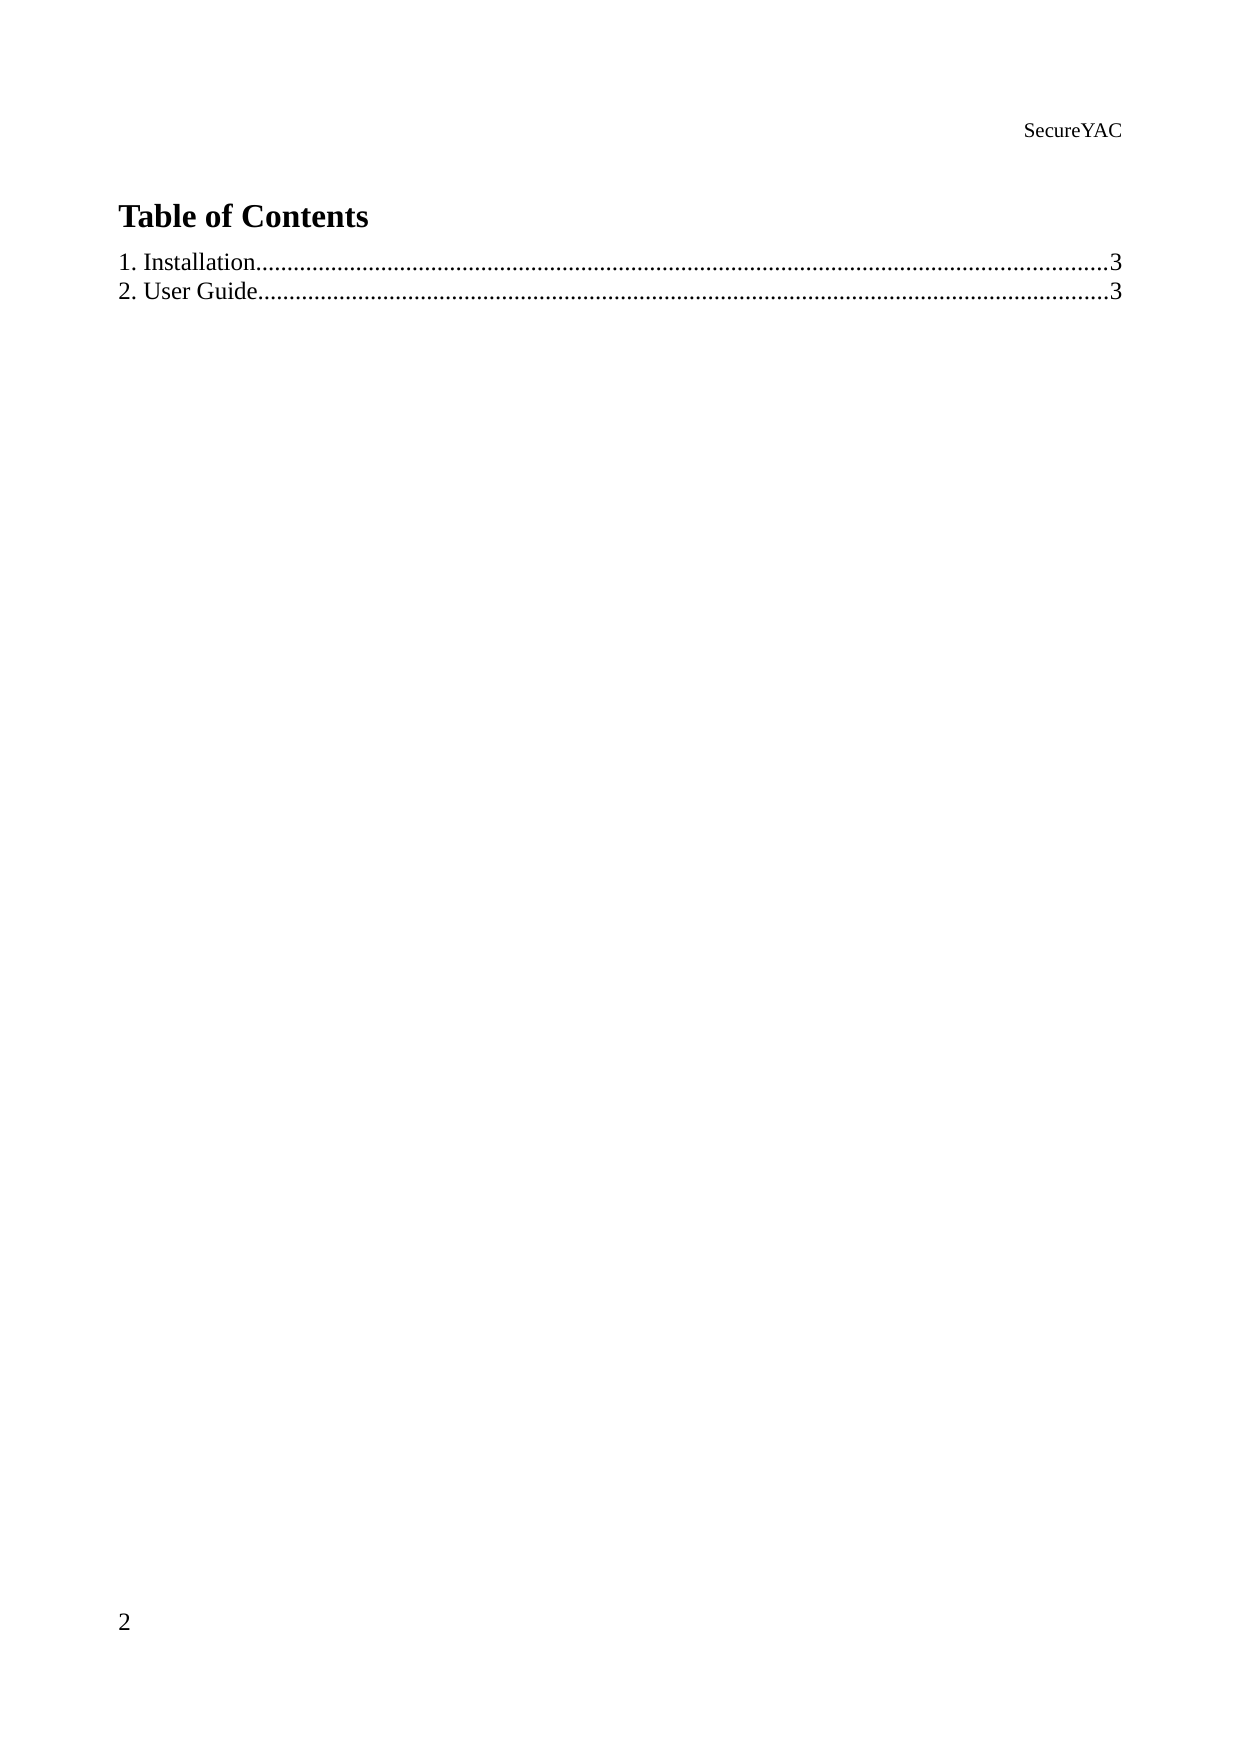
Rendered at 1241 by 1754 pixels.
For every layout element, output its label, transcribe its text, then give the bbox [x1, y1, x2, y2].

text 2. User Guide 3 [118, 276, 1122, 305]
subtitle Table of Contents [118, 197, 1122, 235]
text 1. Installation 3 [118, 247, 1122, 276]
